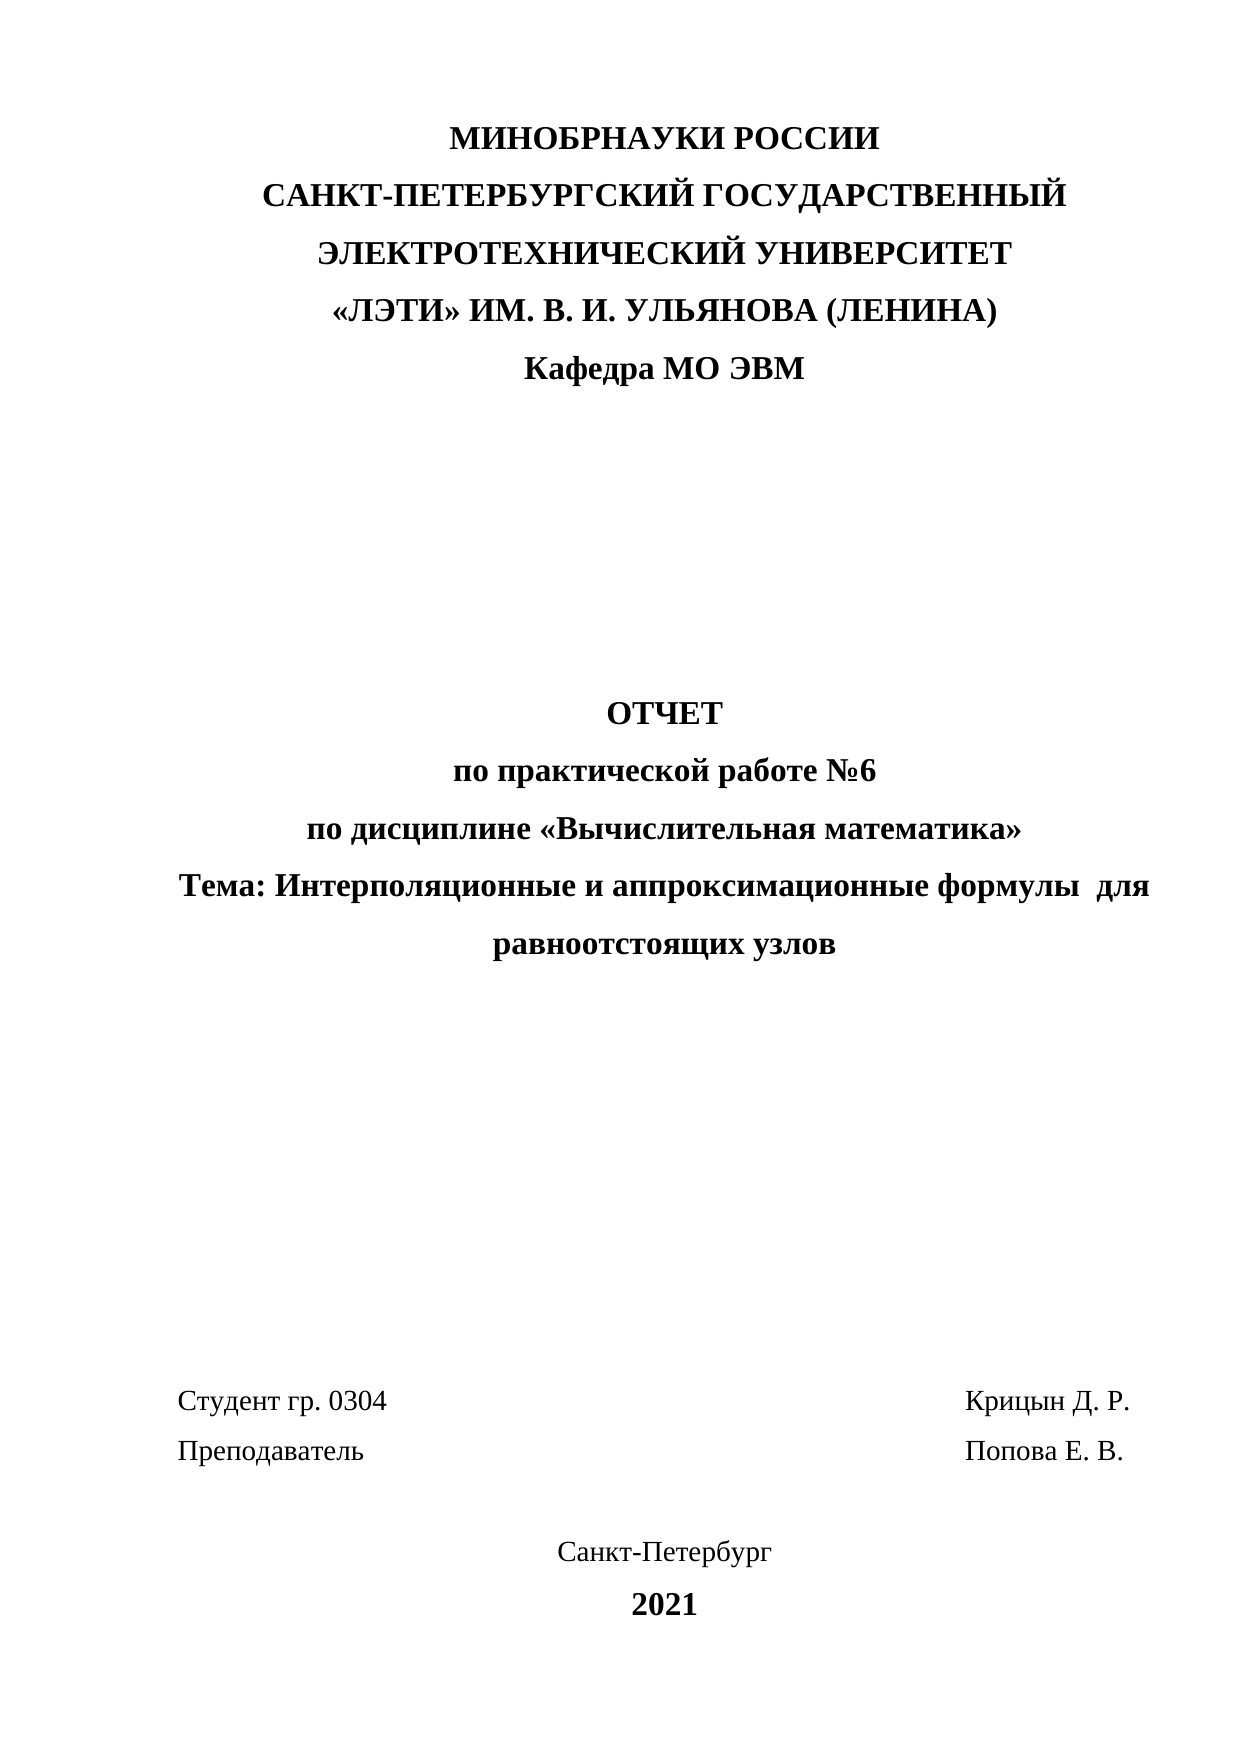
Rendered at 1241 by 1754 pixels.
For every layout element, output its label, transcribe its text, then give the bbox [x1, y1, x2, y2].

text по дисциплине «Вычислительная математика» [177, 808, 1152, 846]
text «ЛЭТИ» ИМ. В. И. УЛЬЯНОВА (ЛЕНИНА) [177, 291, 1152, 329]
text Тема: Интерполяционные и аппроксимационные формулы для равноотстоящих узлов [177, 866, 1152, 961]
text Студент гр. 0304 Крицын Д. Р. [177, 1383, 1152, 1417]
text Преподаватель Попова Е. В. [177, 1433, 1152, 1467]
text ОТЧЕТ [177, 693, 1152, 731]
text 2021 [177, 1584, 1152, 1623]
text САНКТ-ПЕТЕРБУРГСКИЙ ГОСУДАРСТВЕННЫЙ [177, 176, 1152, 214]
text МИНОБРНАУКИ РОССИИ [177, 118, 1152, 156]
text ЭЛЕКТРОТЕХНИЧЕСКИЙ УНИВЕРСИТЕТ [177, 233, 1152, 271]
text Санкт-Петербург [177, 1534, 1152, 1568]
text Кафедра МО ЭВМ [177, 348, 1152, 386]
text по практической работе №6 [177, 751, 1152, 789]
